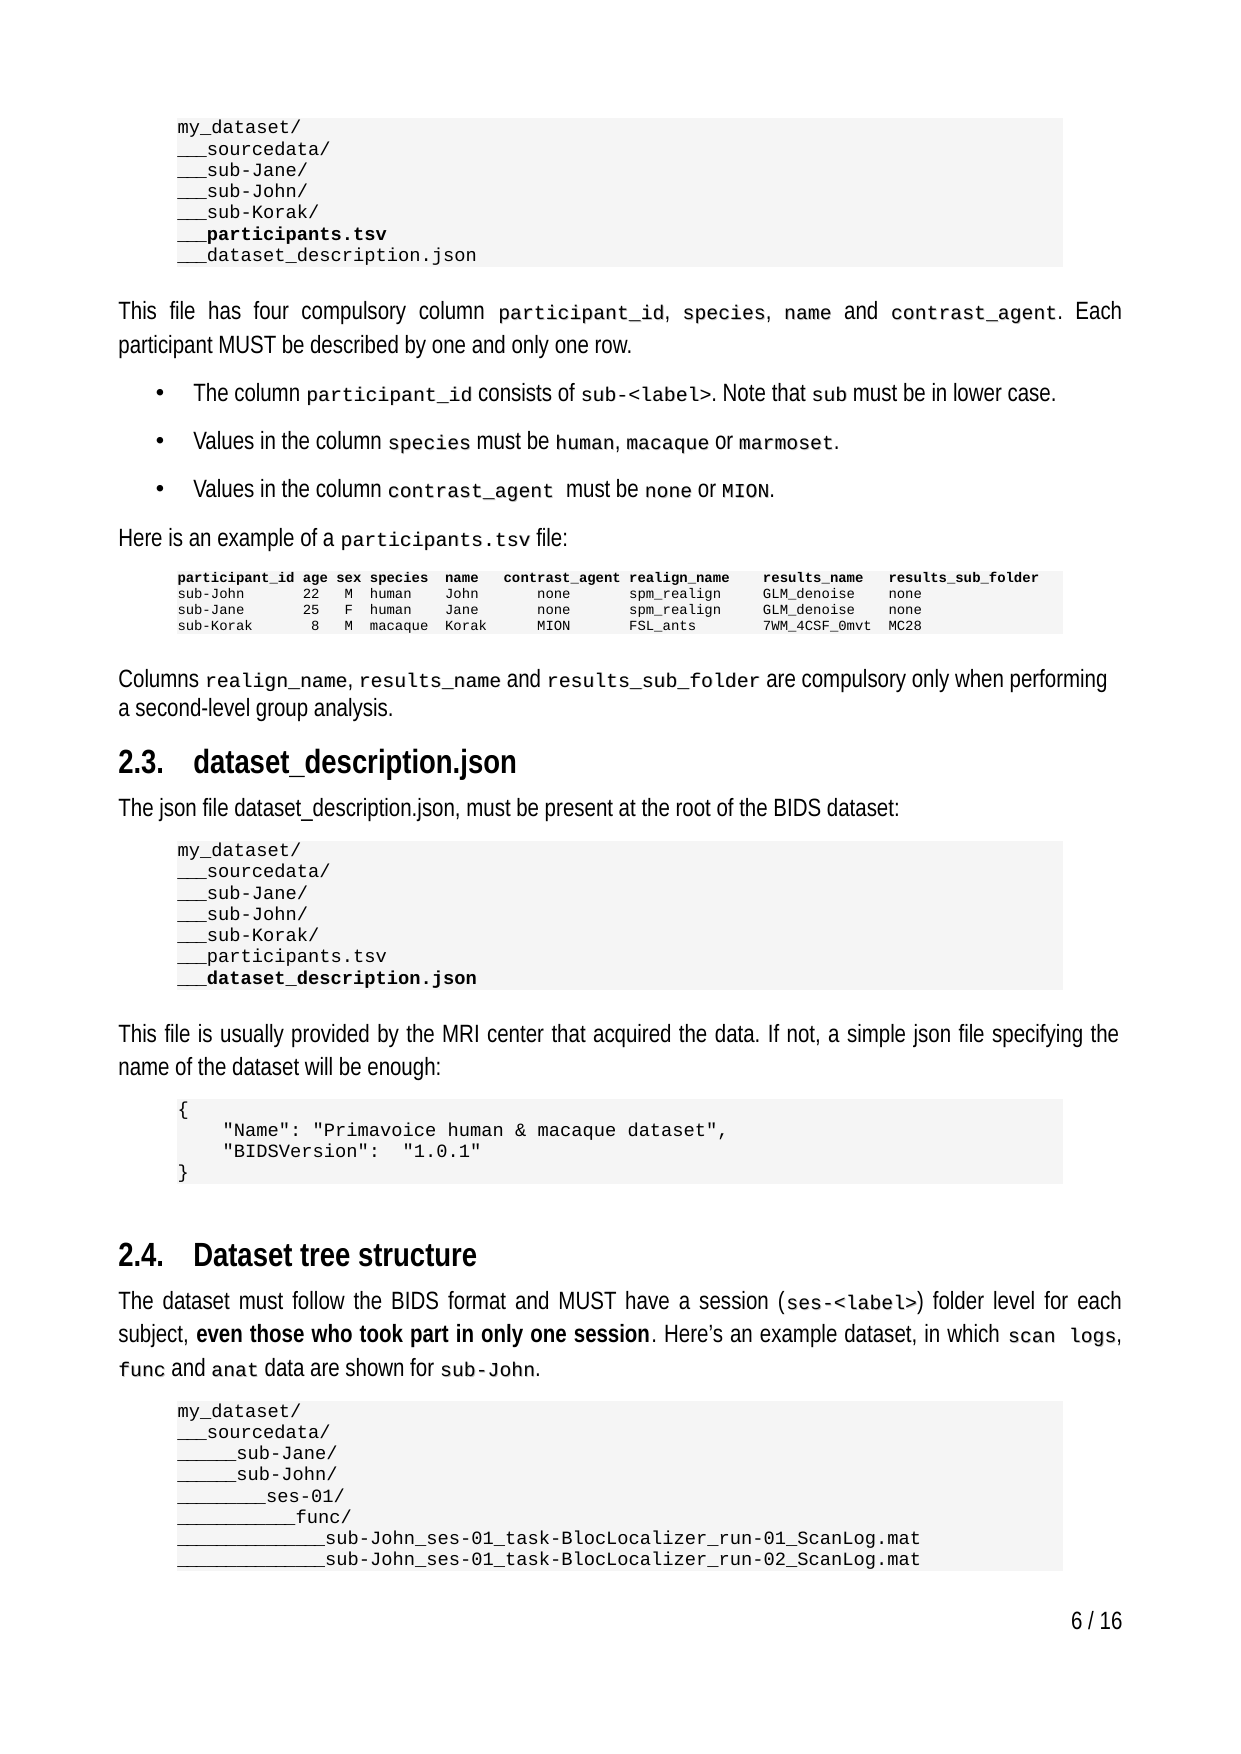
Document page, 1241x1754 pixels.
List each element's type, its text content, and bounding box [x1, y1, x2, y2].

text sub-Korak/ [177, 203, 1063, 224]
text sourcedata/ [177, 139, 1063, 161]
text ses-01/ [177, 1486, 1063, 1508]
text my_dataset/ [177, 841, 1063, 862]
text dataset_description.json [177, 968, 1063, 990]
subtitle dataset_description.json [118, 742, 1122, 781]
text sub-Jane 25 F human Jane none spm_realign GLM_denoise none [177, 602, 1063, 618]
text sub-Korak/ [177, 926, 1063, 947]
list Values in the column contrast_agent must be none or MION. [156, 474, 1122, 503]
text sub-John 22 M human John none spm_realign GLM_denoise none [177, 587, 1063, 602]
text sub-Korak 8 M macaque Korak MION FSL_ants 7WM_4CSF_0mvt MC28 [177, 618, 1063, 634]
text The json file dataset_description.json, must be present at the root of the BIDS dataset: [118, 793, 1122, 822]
text { [177, 1099, 1063, 1121]
text Columns realign_name, results_name and results_sub_folder are compulsory only when performing a second-level group analysis. [118, 664, 1122, 722]
text sub-John/ [177, 905, 1063, 926]
text sub-John/ [177, 182, 1063, 203]
list Values in the column species must be human, macaque or marmoset. [156, 426, 1122, 455]
text This file has four compulsory column participant_id, species, name and contrast_agent. Each participant MUST be described by one and only one row. [118, 296, 1122, 359]
text sub-John_ses-01_task-BlocLocalizer_run-02_ScanLog.mat [177, 1550, 1063, 1571]
text participants.tsv [177, 224, 1063, 246]
text } [177, 1163, 1063, 1184]
text sourcedata/ [177, 862, 1063, 883]
text "Name": "Primavoice human & macaque dataset", [177, 1121, 1063, 1142]
text func/ [177, 1508, 1063, 1529]
text "BIDSVersion": "1.0.1" [177, 1142, 1063, 1163]
text This file is usually provided by the MRI center that acquired the data. If not, a simple json file specifying the name of the dataset will be enough: [118, 1019, 1122, 1081]
list The column participant_id consists of sub-<label>. Note that sub must be in lower case. [156, 377, 1122, 407]
text my_dataset/ [177, 1401, 1063, 1423]
text dataset_description.json [177, 246, 1063, 267]
text Here is an example of a participants.tsv file: [118, 522, 1122, 552]
subtitle Dataset tree structure [118, 1235, 1122, 1273]
text sourcedata/ [177, 1423, 1063, 1444]
text sub-Jane/ [177, 1444, 1063, 1465]
text participant_id age sex species name contrast_agent realign_name results_name results_sub_folder [177, 571, 1063, 587]
text sub-Jane/ [177, 161, 1063, 182]
text The dataset must follow the BIDS format and MUST have a session (ses-<label>) folder level for each subject, even those who took part in only one session. Here’s an example dataset, in which scan logs, func and anat data are shown for sub-John. [118, 1286, 1122, 1382]
text participants.tsv [177, 947, 1063, 968]
text my_dataset/ [177, 118, 1063, 139]
text sub-John/ [177, 1465, 1063, 1486]
text sub-John_ses-01_task-BlocLocalizer_run-01_ScanLog.mat [177, 1529, 1063, 1550]
text sub-Jane/ [177, 883, 1063, 905]
